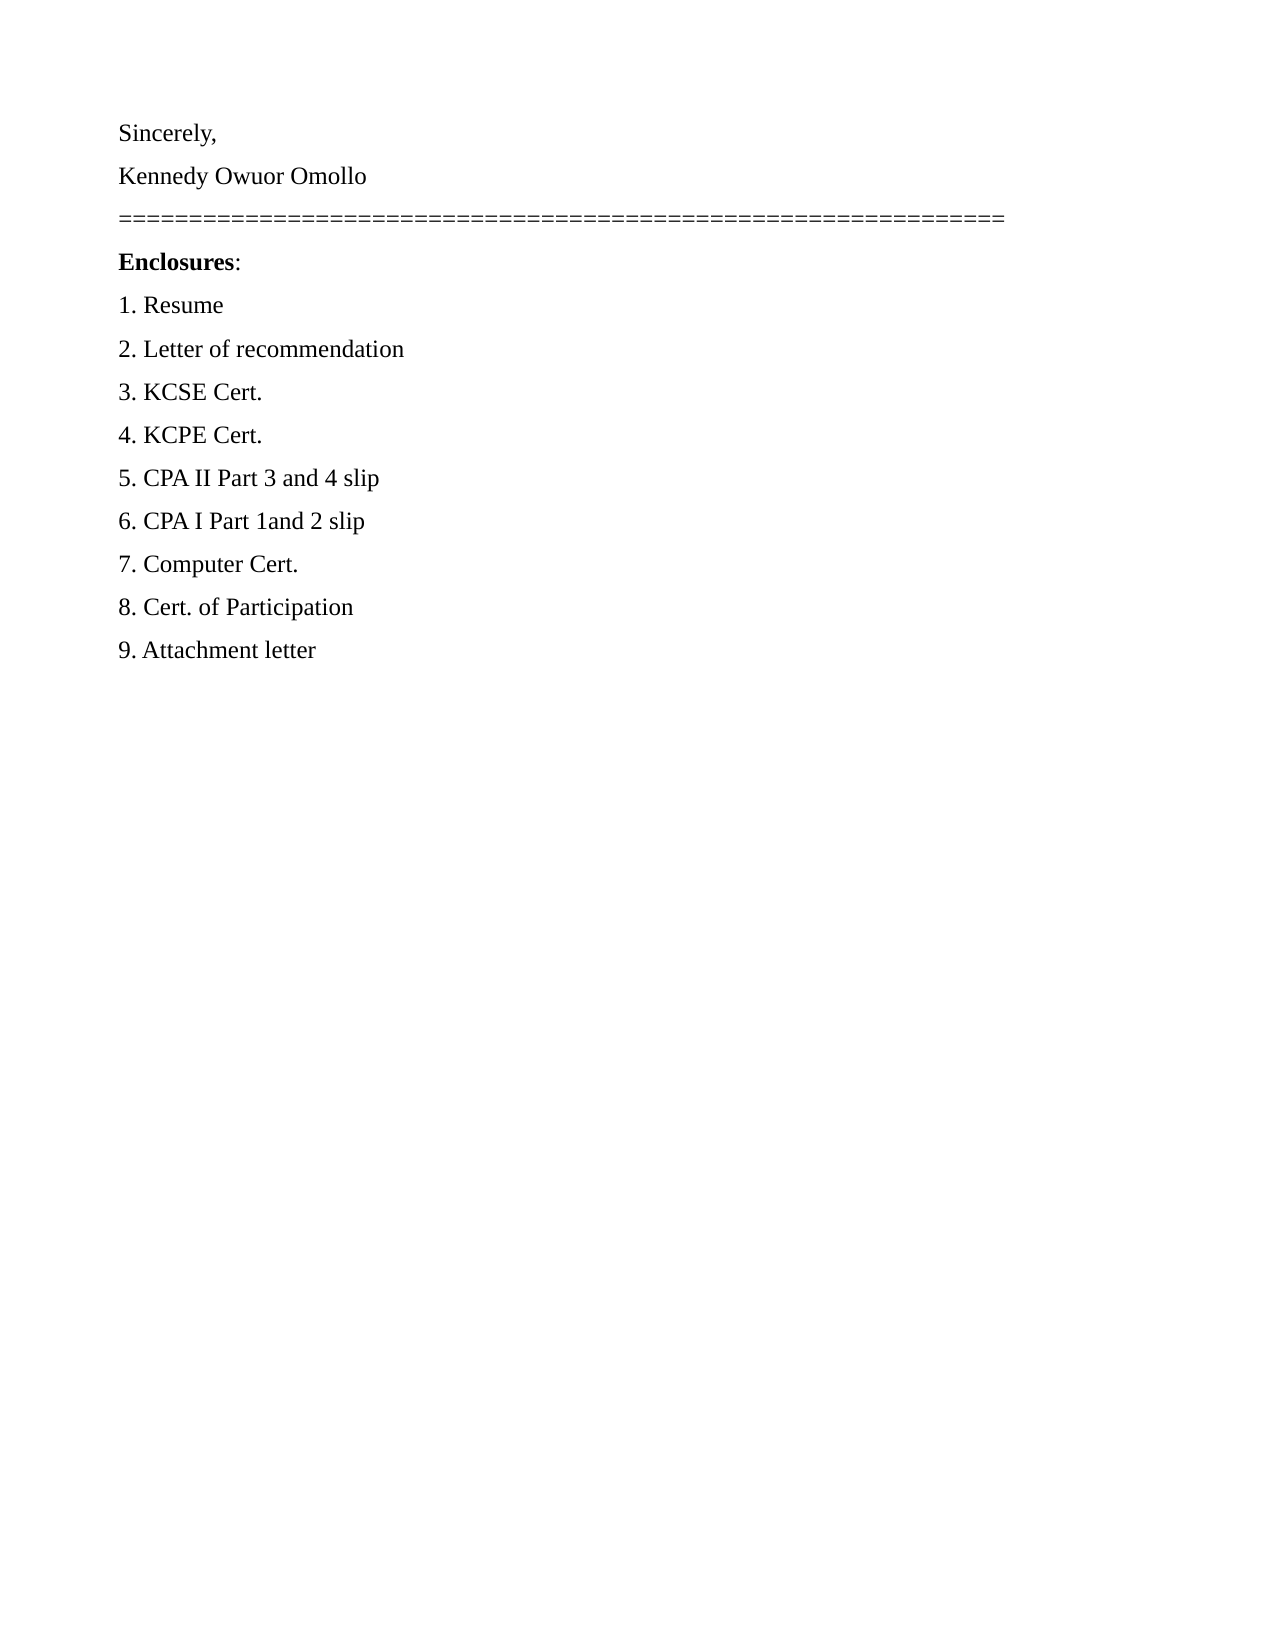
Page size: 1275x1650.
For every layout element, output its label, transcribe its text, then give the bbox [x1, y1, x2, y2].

text 7. Computer Cert. [118, 549, 1157, 578]
text 3. KCSE Cert. [118, 377, 1157, 406]
text Kennedy Owuor Omollo [118, 161, 1157, 190]
text 9. Attachment letter [118, 636, 1157, 664]
text 6. CPA I Part 1and 2 slip [118, 506, 1157, 535]
text 5. CPA II Part 3 and 4 slip [118, 463, 1157, 492]
text 1. Resume [118, 291, 1157, 319]
text Sincerely, [118, 118, 1157, 147]
text 4. KCPE Cert. [118, 420, 1157, 449]
text Enclosures: [118, 247, 1157, 276]
text 8. Cert. of Participation [118, 592, 1157, 621]
text =============================================================== [118, 204, 1157, 233]
text 2. Letter of recommendation [118, 334, 1157, 362]
